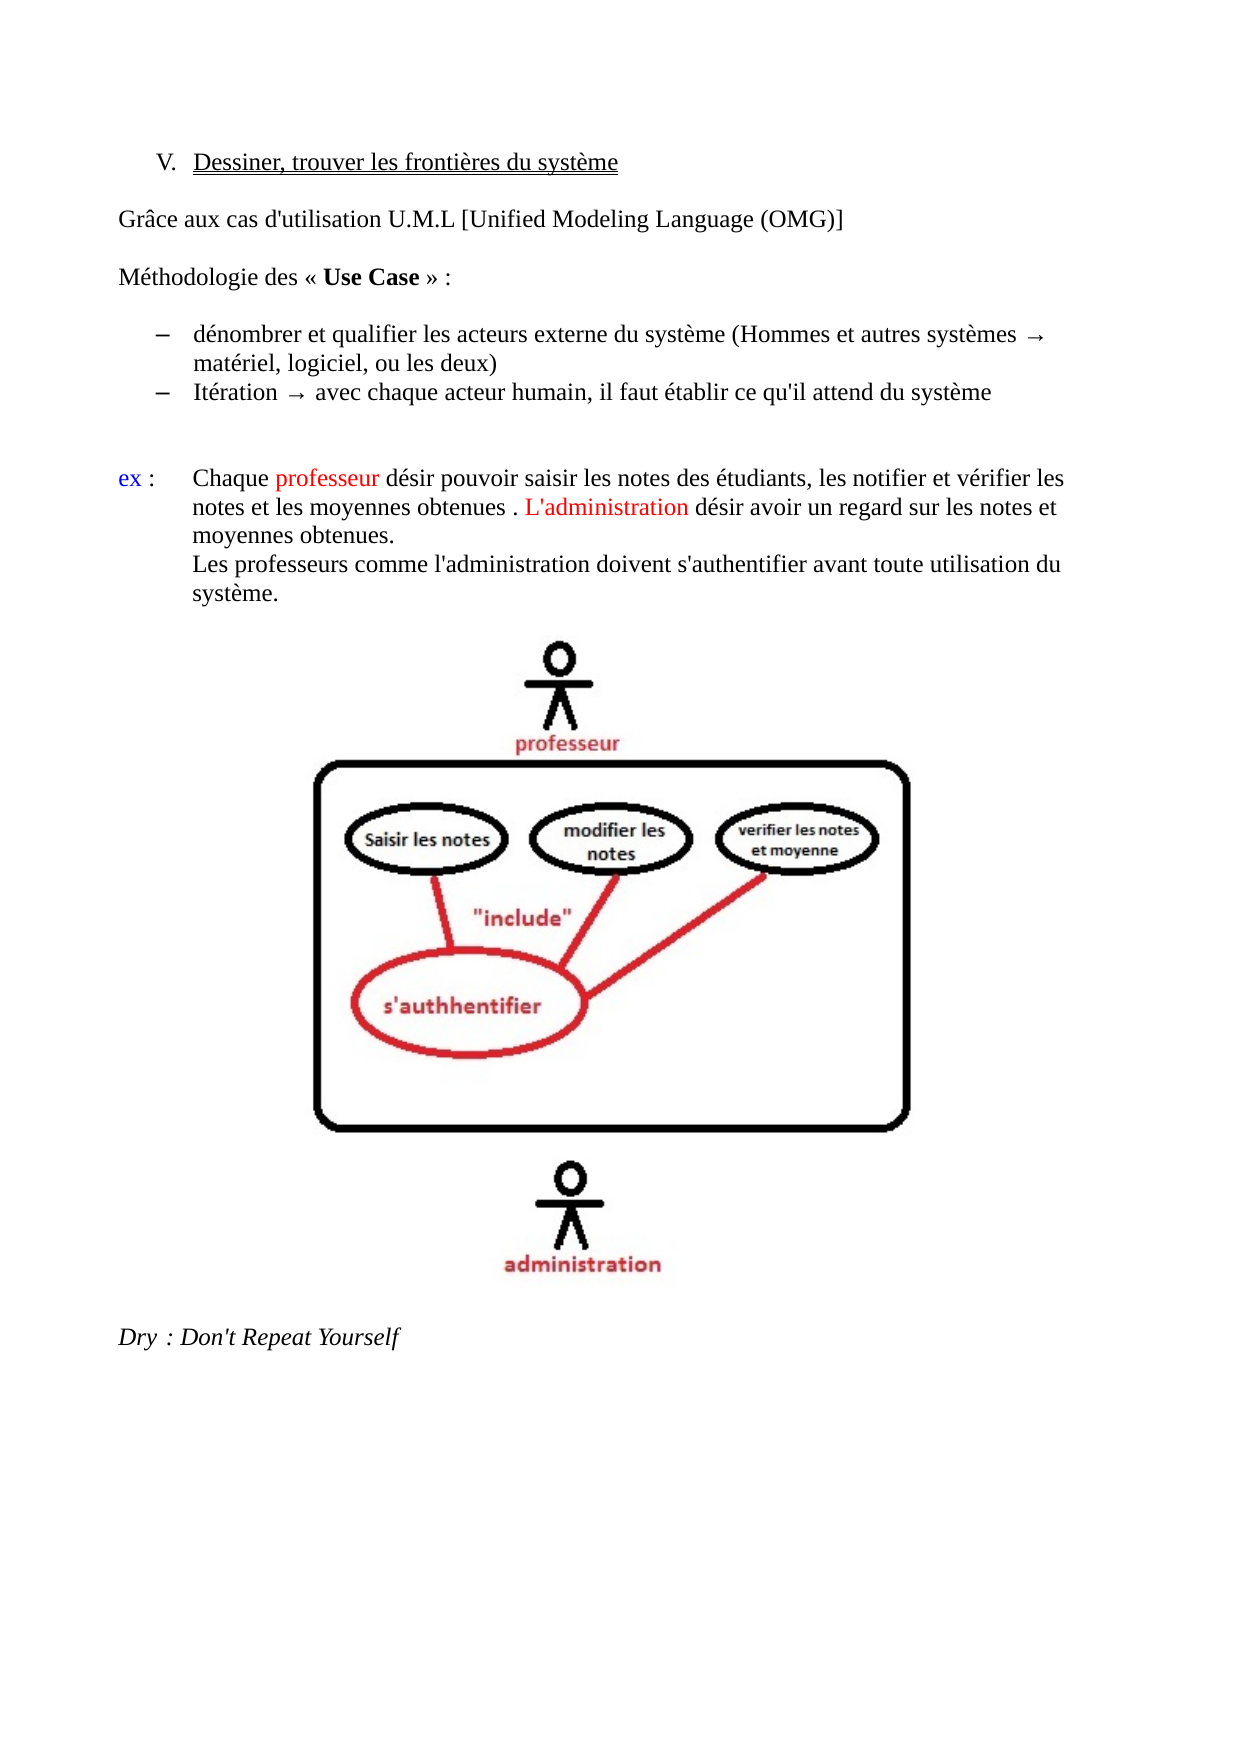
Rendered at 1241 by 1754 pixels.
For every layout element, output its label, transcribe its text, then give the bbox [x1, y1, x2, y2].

list dénombrer et qualifier les acteurs externe du système (Hommes et autres systèmes → matériel, logiciel, ou les deux) [156, 319, 1122, 377]
list Itération → avec chaque acteur humain, il faut établir ce qu'il attend du système [156, 377, 1122, 406]
text Les professeurs comme l'administration doivent s'authentifier avant toute utilisation du système. [118, 549, 1122, 607]
text Méthodologie des « Use Case » : [118, 262, 1122, 291]
picture [301, 635, 939, 1294]
list Dessiner, trouver les frontières du système [156, 147, 1122, 176]
text Grâce aux cas d'utilisation U.M.L [Unified Modeling Language (OMG)] [118, 204, 1122, 233]
text ex : Chaque professeur désir pouvoir saisir les notes des étudiants, les notifier et vérifier les notes et les moyennes obtenues . L'administration désir avoir un regard sur les notes et moyennes obtenues. [118, 463, 1122, 549]
text Dry : Don't Repeat Yourself [118, 1322, 1122, 1351]
